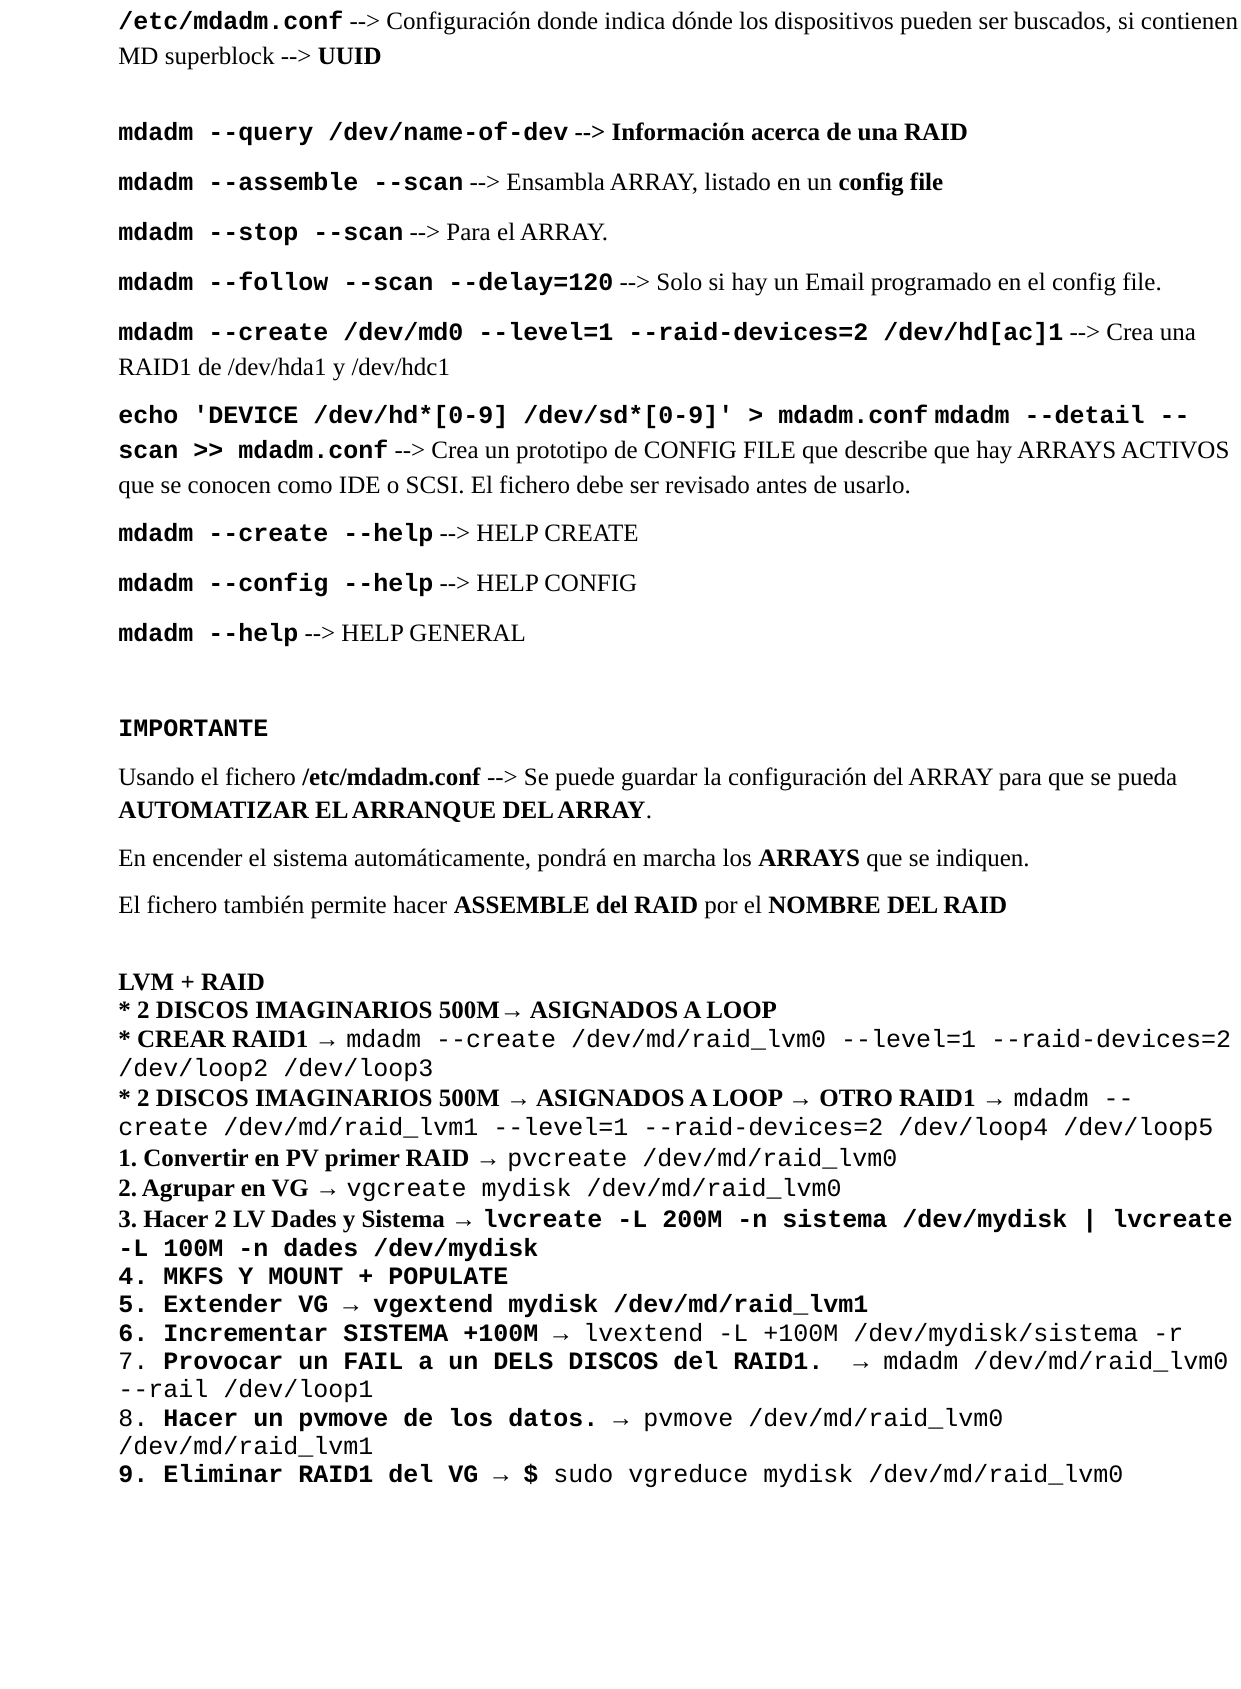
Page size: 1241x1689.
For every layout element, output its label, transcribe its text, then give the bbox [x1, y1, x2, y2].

text En encender el sistema automáticamente, pondrá en marcha los ARRAYS que se indiquen. [118, 843, 1240, 872]
text mdadm --config --help --> HELP CONFIG [118, 568, 1240, 599]
text El fichero también permite hacer ASSEMBLE del RAID por el NOMBRE DEL RAID [118, 890, 1240, 919]
text * 2 DISCOS IMAGINARIOS 500M → ASIGNADOS A LOOP → OTRO RAID1 → mdadm --create /dev/md/raid_lvm1 --level=1 --raid-devices=2 /dev/loop4 /dev/loop5 [118, 1083, 1240, 1143]
text 2. Agrupar en VG → vgcreate mydisk /dev/md/raid_lvm0 [118, 1173, 1240, 1204]
text 6. Incrementar SISTEMA +100M → lvextend -L +100M /dev/mydisk/sistema -r [118, 1320, 1240, 1348]
text echo 'DEVICE /dev/hd*[0-9] /dev/sd*[0-9]' > mdadm.conf mdadm --detail --scan >> mdadm.conf --> Crea un prototipo de CONFIG FILE que describe que hay ARRAYS ACTIVOS que se conocen como IDE o SCSI. El fichero debe ser revisado antes de usarlo. [118, 400, 1240, 499]
text 9. Eliminar RAID1 del VG → $ sudo vgreduce mydisk /dev/md/raid_lvm0 [118, 1462, 1240, 1490]
text 4. MKFS Y MOUNT + POPULATE [118, 1263, 1240, 1292]
text 3. Hacer 2 LV Dades y Sistema → lvcreate -L 200M -n sistema /dev/mydisk | lvcreate -L 100M -n dades /dev/mydisk [118, 1204, 1240, 1263]
text 8. Hacer un pvmove de los datos. → pvmove /dev/md/raid_lvm0 /dev/md/raid_lvm1 [118, 1405, 1240, 1462]
text * CREAR RAID1 → mdadm --create /dev/md/raid_lvm0 --level=1 --raid-devices=2 /dev/loop2 /dev/loop3 [118, 1024, 1240, 1083]
text IMPORTANTE [118, 715, 1240, 743]
text mdadm --create /dev/md0 --level=1 --raid-devices=2 /dev/hd[ac]1 --> Crea una RAID1 de /dev/hda1 y /dev/hdc1 [118, 317, 1240, 381]
text 1. Convertir en PV primer RAID → pvcreate /dev/md/raid_lvm0 [118, 1143, 1240, 1173]
text mdadm --assemble --scan --> Ensambla ARRAY, listado en un config file [118, 167, 1240, 198]
text mdadm --help --> HELP GENERAL [118, 618, 1240, 649]
text Usando el fichero /etc/mdadm.conf --> Se puede guardar la configuración del ARRAY para que se pueda AUTOMATIZAR EL ARRANQUE DEL ARRAY. [118, 762, 1240, 824]
text 5. Extender VG → vgextend mydisk /dev/md/raid_lvm1 [118, 1292, 1240, 1320]
text mdadm --query /dev/name-of-dev --> Información acerca de una RAID [118, 117, 1240, 148]
text * 2 DISCOS IMAGINARIOS 500M→ ASIGNADOS A LOOP [118, 996, 1240, 1024]
text LVM + RAID [118, 967, 1240, 996]
text mdadm --create --help --> HELP CREATE [118, 518, 1240, 549]
text mdadm --follow --scan --delay=120 --> Solo si hay un Email programado en el config file. [118, 267, 1240, 298]
text mdadm --stop --scan --> Para el ARRAY. [118, 217, 1240, 248]
text 7. Provocar un FAIL a un DELS DISCOS del RAID1. → mdadm /dev/md/raid_lvm0 --rail /dev/loop1 [118, 1348, 1240, 1405]
text /etc/mdadm.conf --> Configuración donde indica dónde los dispositivos pueden ser buscados, si contienen MD superblock --> UUID [118, 6, 1240, 70]
